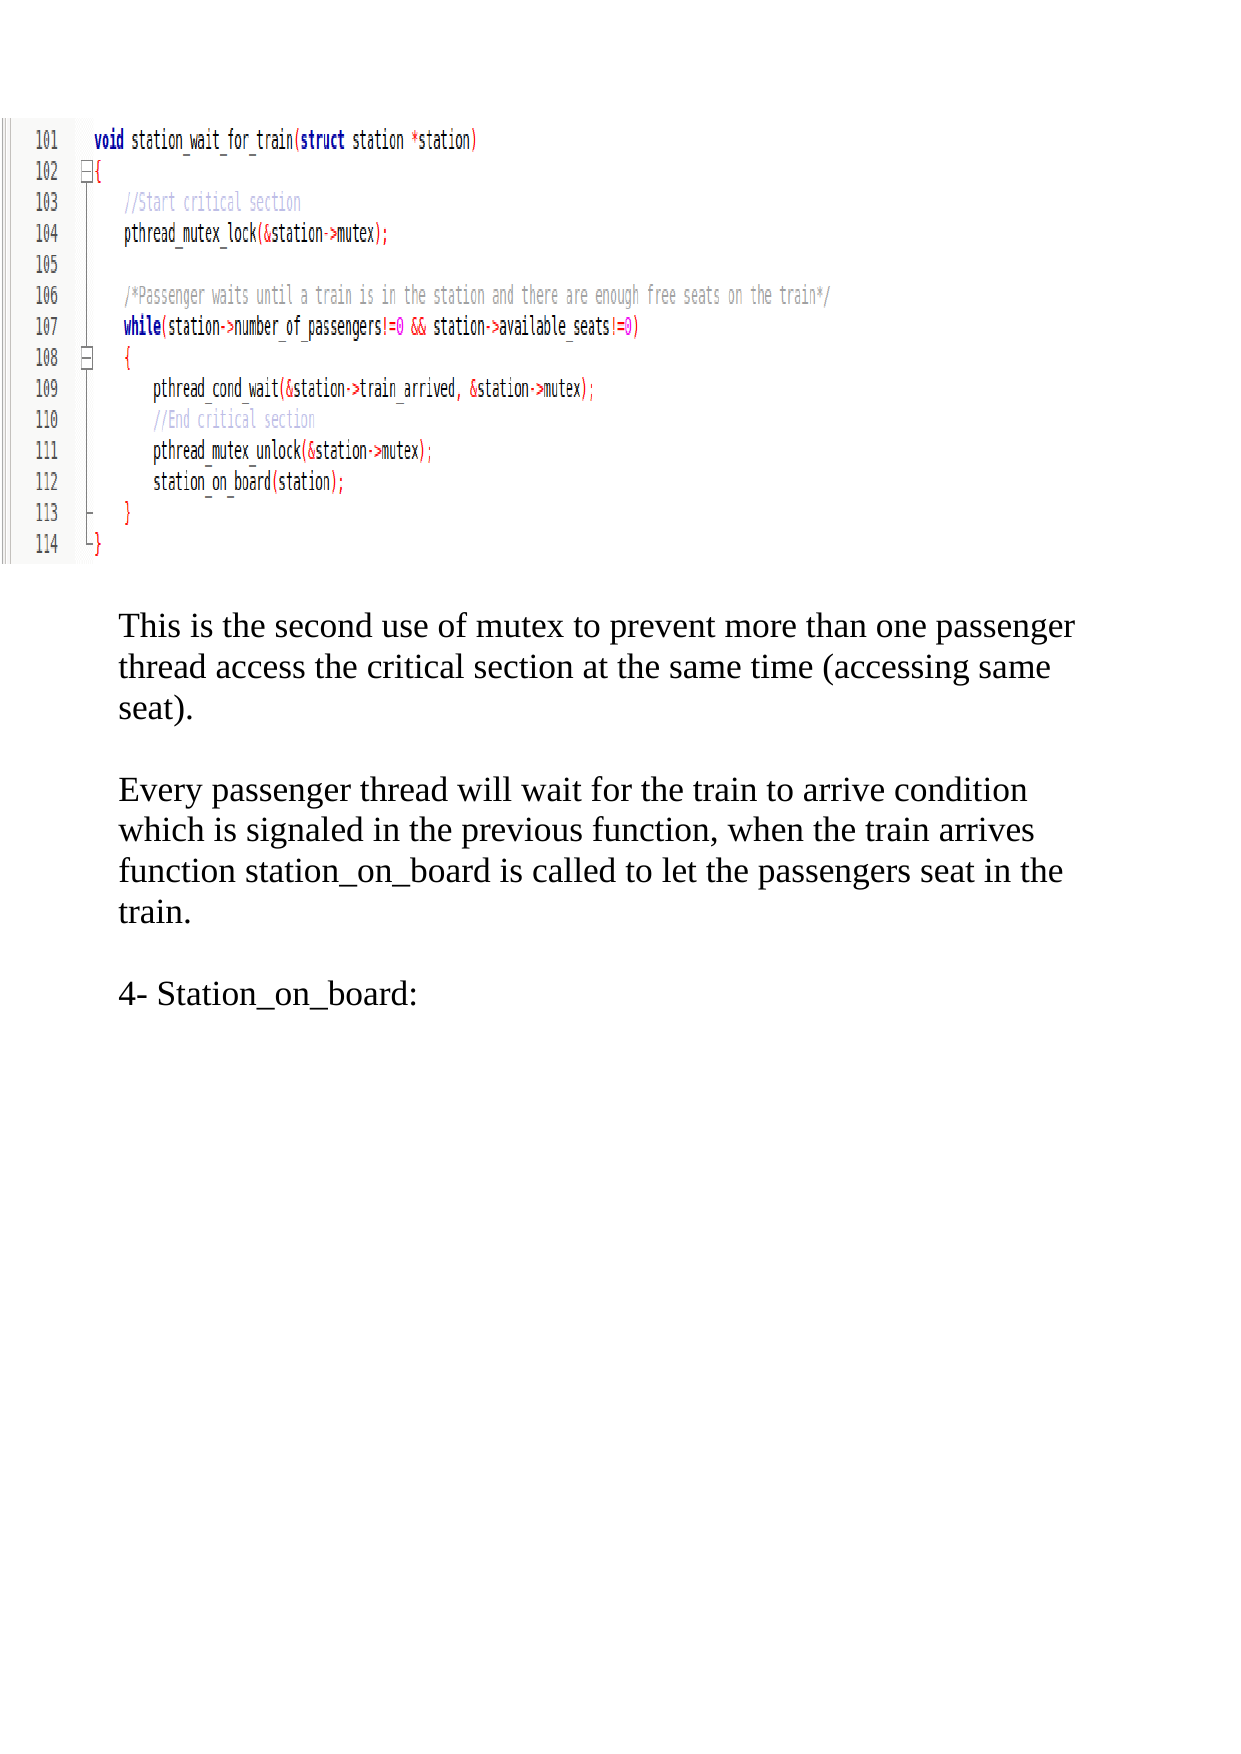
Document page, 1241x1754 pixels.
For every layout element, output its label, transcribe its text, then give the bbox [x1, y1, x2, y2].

picture [1, 118, 1239, 564]
text Every passenger thread will wait for the train to arrive condition which is signaled in the previous function, when the train arrives function station_on_board is called to let the passengers seat in the train. [118, 768, 1122, 931]
text 4- Station_on_board: [118, 972, 1122, 1013]
text This is the second use of mutex to prevent more than one passenger thread access the critical section at the same time (accessing same seat). [118, 604, 1122, 727]
